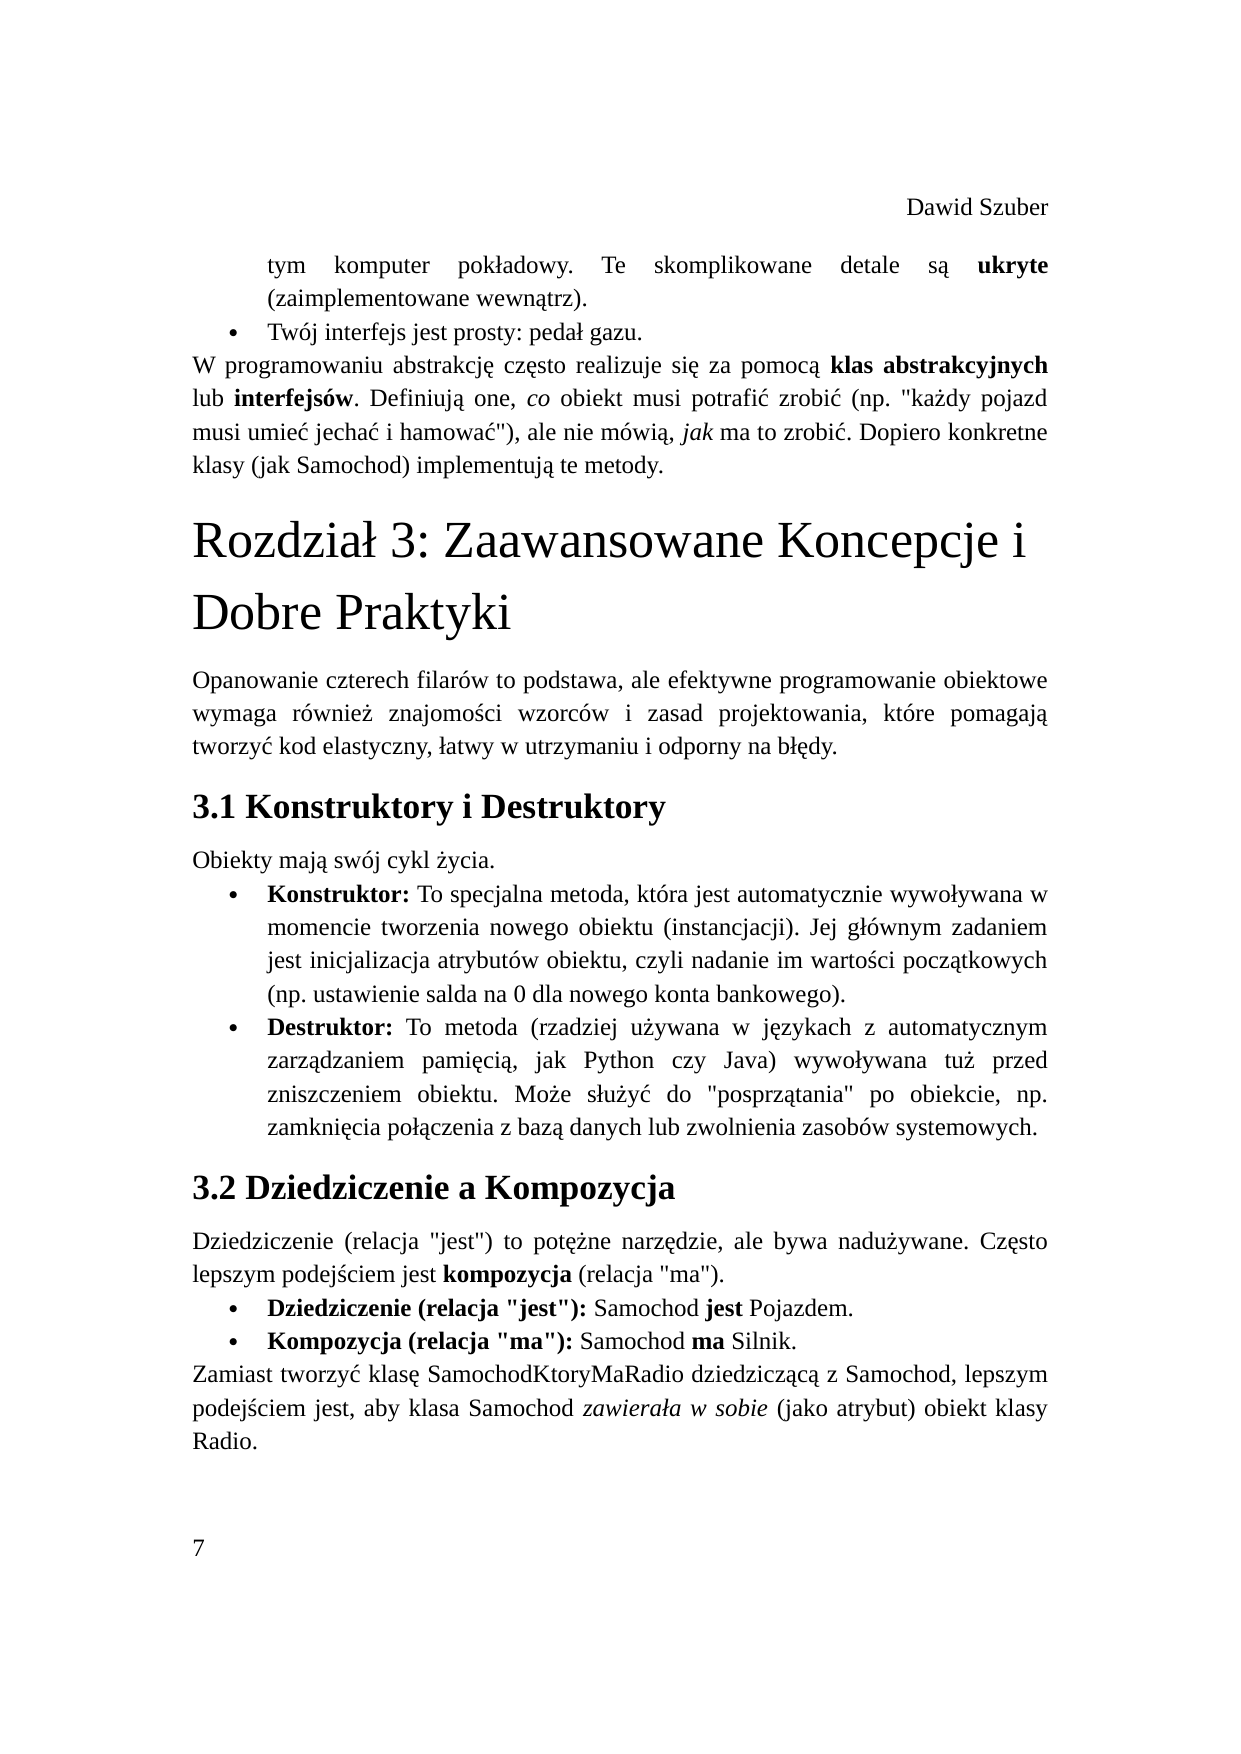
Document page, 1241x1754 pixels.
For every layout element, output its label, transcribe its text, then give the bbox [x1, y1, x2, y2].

subtitle 3.2 Dziedziczenie a Kompozycja [192, 1166, 1048, 1207]
subtitle 3.1 Konstruktory i Destruktory [192, 786, 1048, 826]
text Zamiast tworzyć klasę SamochodKtoryMaRadio dziedziczącą z Samochod, lepszym podejściem jest, aby klasa Samochod zawierała w sobie (jako atrybut) obiekt klasy Radio. [192, 1359, 1048, 1455]
subtitle Rozdział 3: Zaawansowane Koncepcje i Dobre Praktyki [192, 508, 1048, 640]
list Konstruktor: To specjalna metoda, która jest automatycznie wywoływana w momencie tworzenia nowego obiektu (instancjacji). Jej głównym zadaniem jest inicjalizacja atrybutów obiektu, czyli nadanie im wartości początkowych (np. ustawienie salda na 0 dla nowego konta bankowego). [229, 879, 1048, 1007]
list Twój interfejs jest prosty: pedał gazu. [229, 317, 1048, 346]
list Kompozycja (relacja "ma"): Samochod ma Silnik. [229, 1326, 1048, 1355]
text Dziedziczenie (relacja "jest") to potężne narzędzie, ale bywa nadużywane. Często lepszym podejściem jest kompozycja (relacja "ma"). [192, 1226, 1048, 1288]
text W programowaniu abstrakcję często realizuje się za pomocą klas abstrakcyjnych lub interfejsów. Definiują one, co obiekt musi potrafić zrobić (np. "każdy pojazd musi umieć jechać i hamować"), ale nie mówią, jak ma to zrobić. Dopiero konkretne klasy (jak Samochod) implementują te metody. [192, 350, 1048, 479]
list tym komputer pokładowy. Te skomplikowane detale są ukryte (zaimplementowane wewnątrz). [229, 250, 1048, 312]
text Obiekty mają swój cykl życia. [192, 845, 1048, 874]
list Destruktor: To metoda (rzadziej używana w językach z automatycznym zarządzaniem pamięcią, jak Python czy Java) wywoływana tuż przed zniszczeniem obiektu. Może służyć do "posprzątania" po obiekcie, np. zamknięcia połączenia z bazą danych lub zwolnienia zasobów systemowych. [229, 1012, 1048, 1141]
text Opanowanie czterech filarów to podstawa, ale efektywne programowanie obiektowe wymaga również znajomości wzorców i zasad projektowania, które pomagają tworzyć kod elastyczny, łatwy w utrzymaniu i odporny na błędy. [192, 665, 1048, 760]
list Dziedziczenie (relacja "jest"): Samochod jest Pojazdem. [229, 1293, 1048, 1321]
